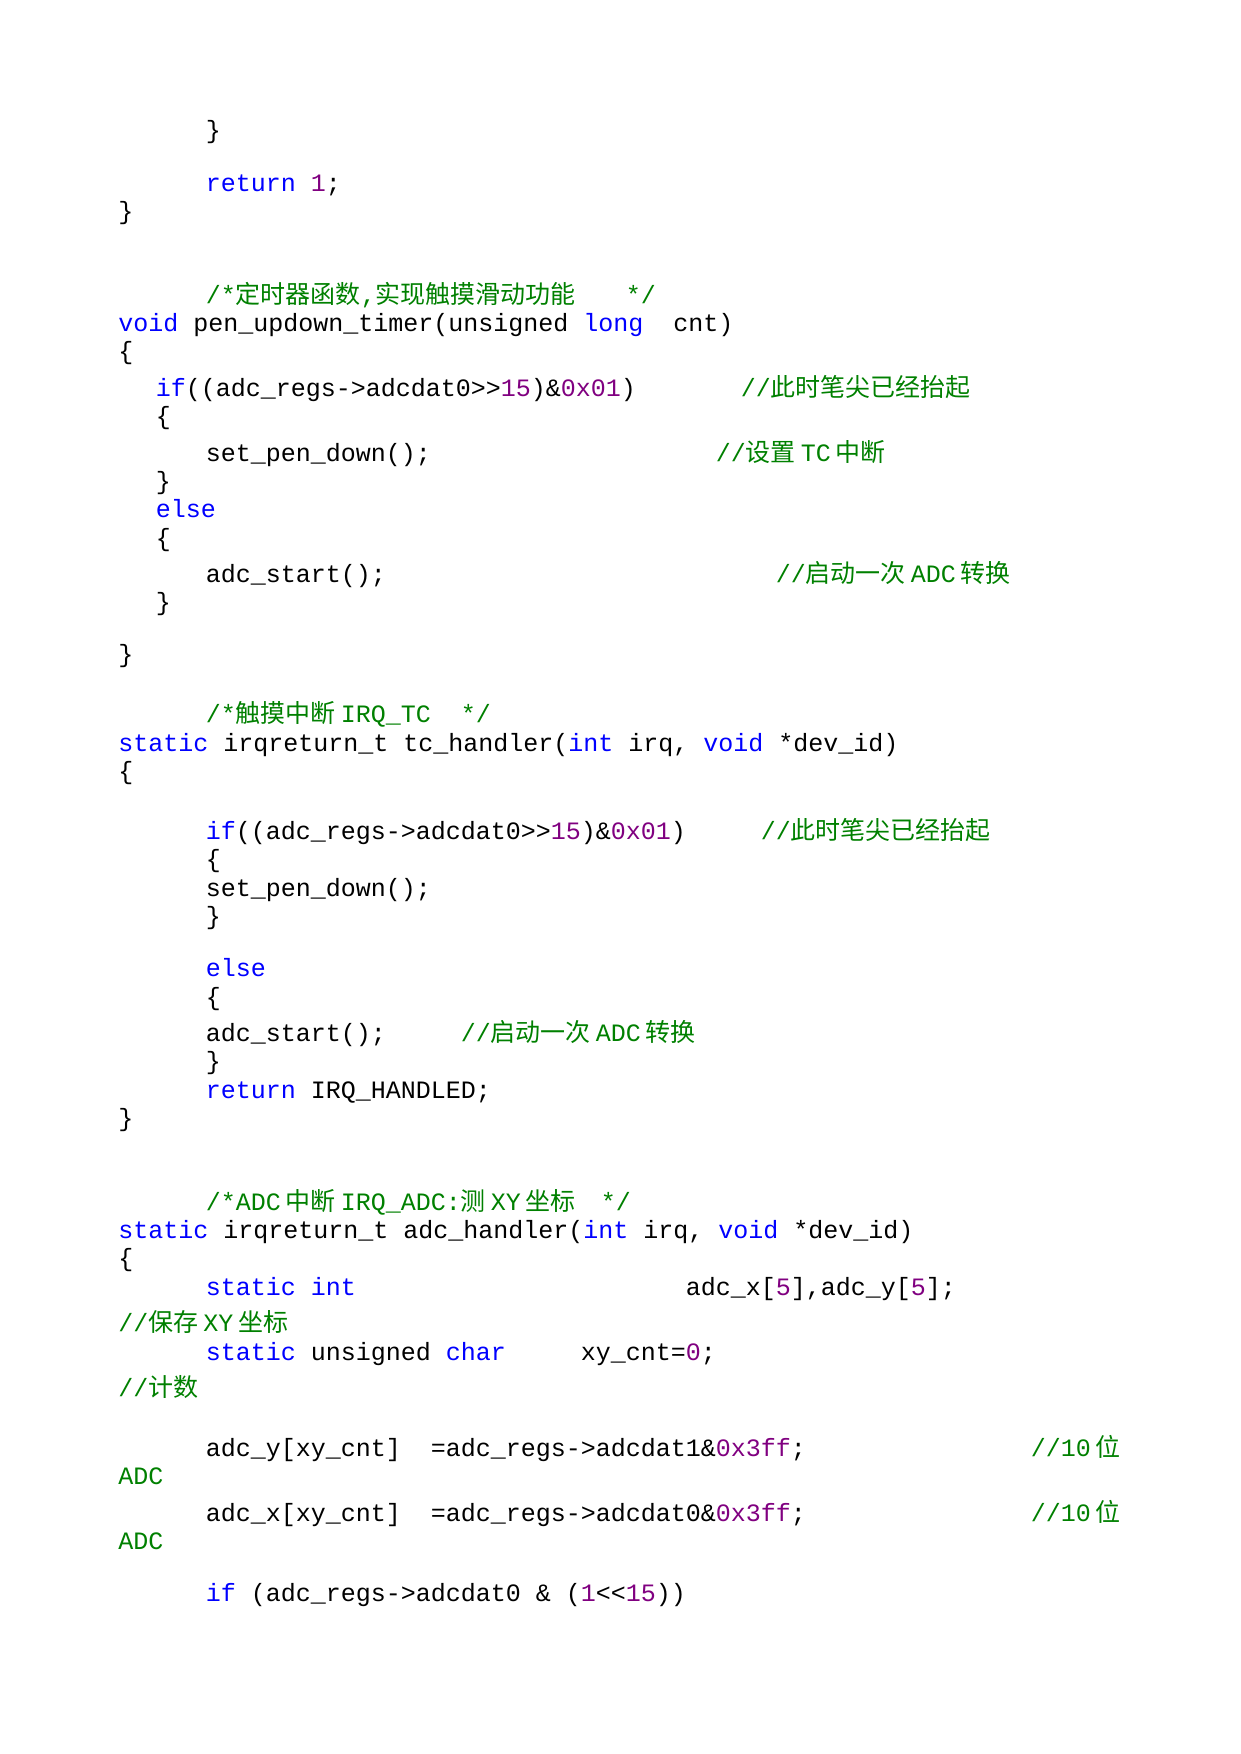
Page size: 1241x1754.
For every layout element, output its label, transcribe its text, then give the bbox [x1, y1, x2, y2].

text return IRQ_HANDLED; [118, 1077, 1122, 1106]
text } [118, 642, 1122, 670]
text { [118, 847, 1122, 875]
text else [118, 497, 1122, 525]
text } [118, 904, 1122, 932]
text { [118, 759, 1122, 787]
text void pen_updown_timer(unsigned long cnt) [118, 311, 1122, 339]
text adc_start(); //启动一次ADC转换 [118, 553, 1122, 590]
text else [118, 956, 1122, 984]
text static irqreturn_t adc_handler(int irq, void *dev_id) [118, 1218, 1122, 1246]
text adc_x[xy_cnt] =adc_regs->adcdat0&0x3ff; //10位ADC [118, 1492, 1122, 1557]
text static unsigned char xy_cnt=0; //计数 [118, 1339, 1122, 1404]
text } [118, 1049, 1122, 1077]
text { [118, 1246, 1122, 1274]
text static irqreturn_t tc_handler(int irq, void *dev_id) [118, 730, 1122, 759]
text { [118, 339, 1122, 367]
text static int adc_x[5],adc_y[5]; //保存XY坐标 [118, 1274, 1122, 1339]
text if (adc_regs->adcdat0 & (1<<15)) [118, 1581, 1122, 1609]
text } [118, 468, 1122, 497]
text set_pen_down(); //设置TC中断 [118, 432, 1122, 468]
text /*ADC中断IRQ_ADC:测XY坐标 */ [118, 1181, 1122, 1218]
text } [118, 198, 1122, 227]
text { [118, 984, 1122, 1012]
text /*定时器函数,实现触摸滑动功能 */ [118, 274, 1122, 311]
text } [118, 1106, 1122, 1134]
text { [118, 525, 1122, 553]
text set_pen_down(); [118, 875, 1122, 904]
text adc_start(); //启动一次ADC转换 [118, 1012, 1122, 1049]
text } [118, 590, 1122, 618]
text adc_y[xy_cnt] =adc_regs->adcdat1&0x3ff; //10位ADC [118, 1427, 1122, 1492]
text if((adc_regs->adcdat0>>15)&0x01) //此时笔尖已经抬起 [118, 367, 1122, 404]
text /*触摸中断IRQ_TC */ [118, 694, 1122, 730]
text if((adc_regs->adcdat0>>15)&0x01) //此时笔尖已经抬起 [118, 811, 1122, 847]
text } [118, 118, 1122, 146]
text { [118, 404, 1122, 432]
text return 1; [118, 170, 1122, 198]
